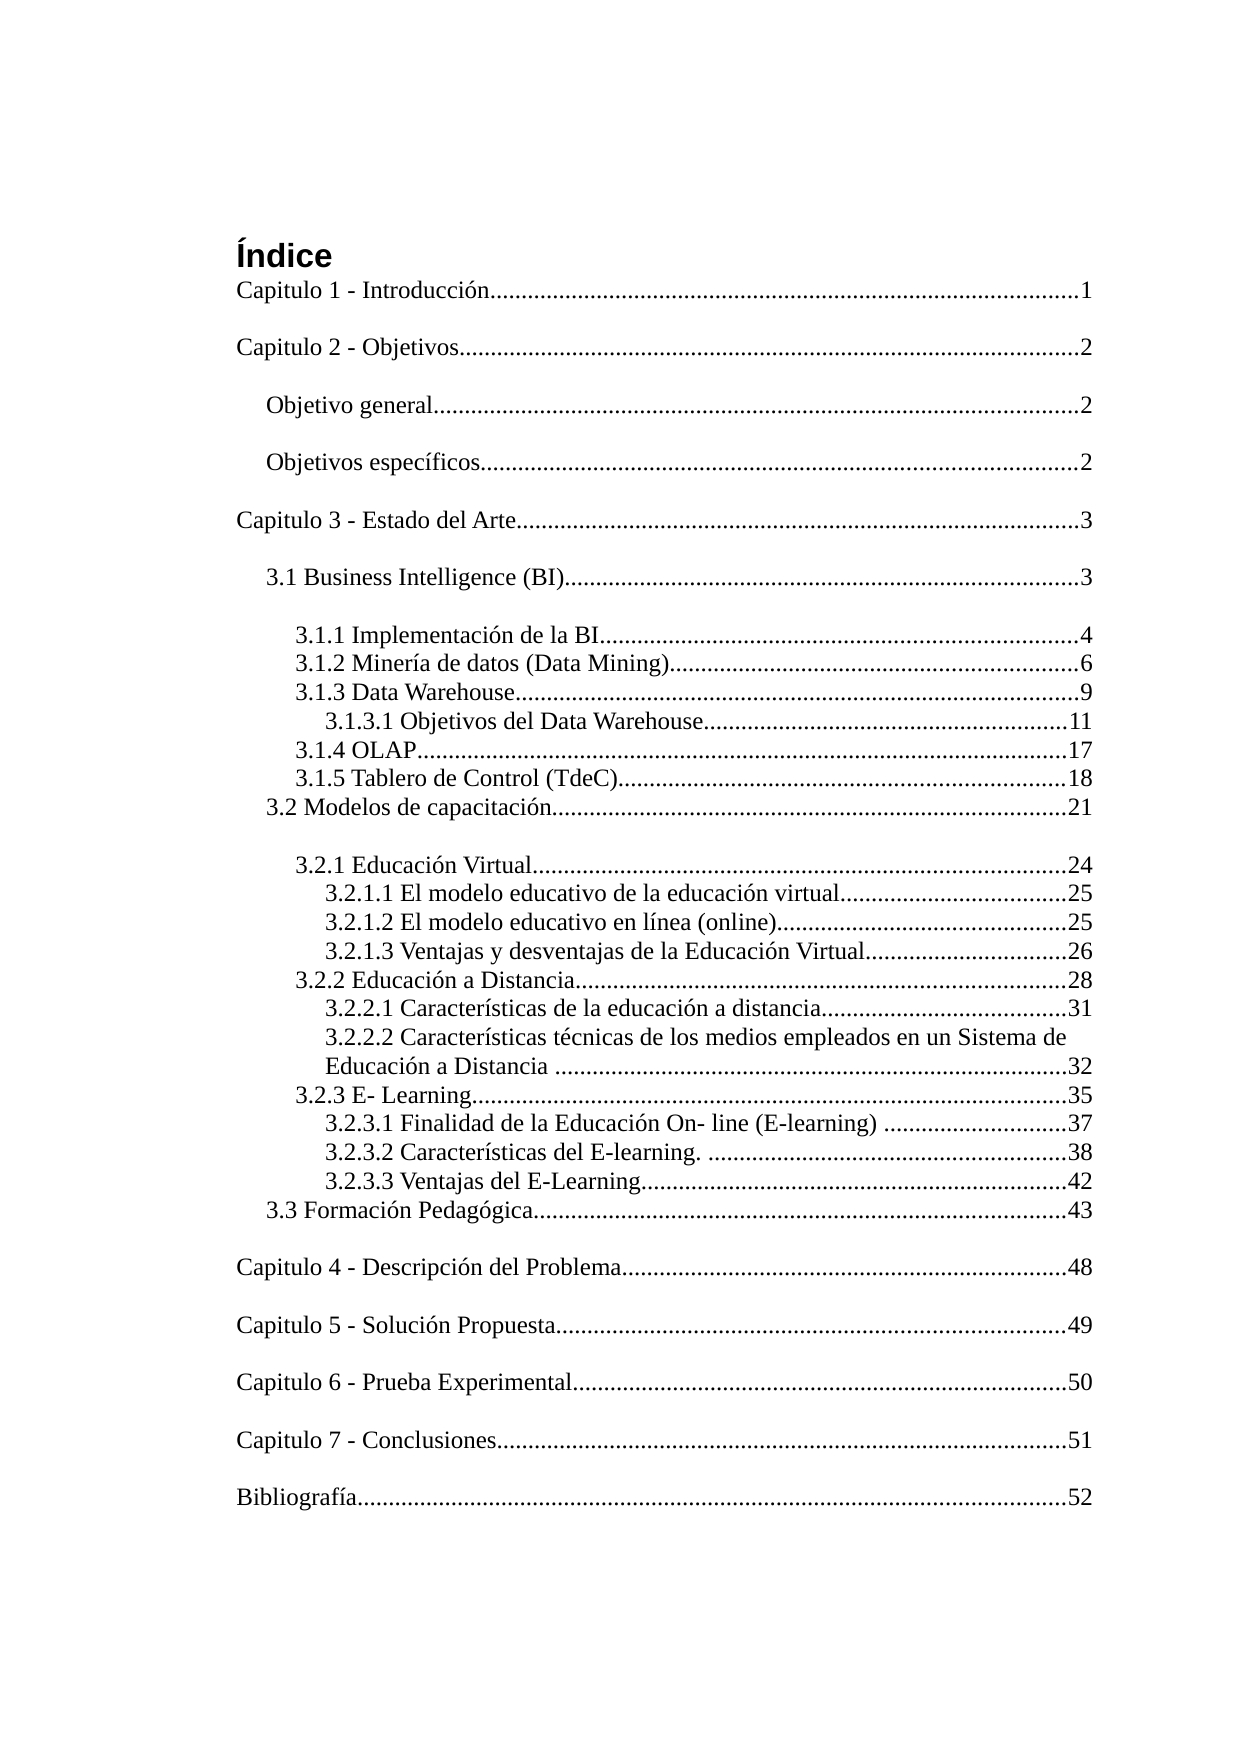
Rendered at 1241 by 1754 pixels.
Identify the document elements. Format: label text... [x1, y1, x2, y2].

text 3.2.1.3 Ventajas y desventajas de la Educación Virtual 26 [325, 936, 1093, 965]
text 3.1.3 Data Warehouse 9 [295, 677, 1093, 706]
text 3.2.3.3 Ventajas del E-Learning 42 [325, 1166, 1093, 1195]
text 3.2.3.1 Finalidad de la Educación On- line (E-learning) 37 [325, 1108, 1093, 1137]
text Bibliografía 52 [236, 1482, 1093, 1511]
text 3.3 Formación Pedagógica 43 [266, 1195, 1093, 1223]
text Objetivo general 2 [266, 390, 1093, 418]
text 3.2.2.2 Características técnicas de los medios empleados en un Sistema de Educación a Distancia 32 [325, 1022, 1093, 1080]
text 3.2.1.2 El modelo educativo en línea (online) 25 [325, 907, 1093, 936]
text 3.2 Modelos de capacitación 21 [266, 792, 1093, 821]
text Capitulo 2 - Objetivos 2 [236, 332, 1093, 361]
text Capitulo 3 - Estado del Arte 3 [236, 505, 1093, 533]
text Capitulo 1 - Introducción 1 [236, 275, 1093, 303]
text 3.2.3.2 Características del E-learning. 38 [325, 1137, 1093, 1166]
text 3.2.1 Educación Virtual 24 [295, 850, 1093, 878]
text Capitulo 4 - Descripción del Problema 48 [236, 1252, 1093, 1281]
text 3.1.1 Implementación de la BI 4 [295, 620, 1093, 648]
subtitle Índice [236, 236, 1093, 275]
text Objetivos específicos 2 [266, 447, 1093, 476]
text 3.1.3.1 Objetivos del Data Warehouse 11 [325, 706, 1093, 735]
text 3.2.2 Educación a Distancia 28 [295, 965, 1093, 993]
text 3.2.2.1 Características de la educación a distancia 31 [325, 993, 1093, 1022]
text 3.1.4 OLAP 17 [295, 735, 1093, 763]
text 3.1 Business Intelligence (BI) 3 [266, 562, 1093, 591]
text Capitulo 7 - Conclusiones 51 [236, 1425, 1093, 1453]
text 3.2.1.1 El modelo educativo de la educación virtual 25 [325, 878, 1093, 907]
text 3.1.5 Tablero de Control (TdeC) 18 [295, 763, 1093, 792]
text 3.1.2 Minería de datos (Data Mining) 6 [295, 648, 1093, 677]
text Capitulo 6 - Prueba Experimental 50 [236, 1367, 1093, 1396]
text Capitulo 5 - Solución Propuesta 49 [236, 1310, 1093, 1338]
text 3.2.3 E- Learning 35 [295, 1080, 1093, 1108]
